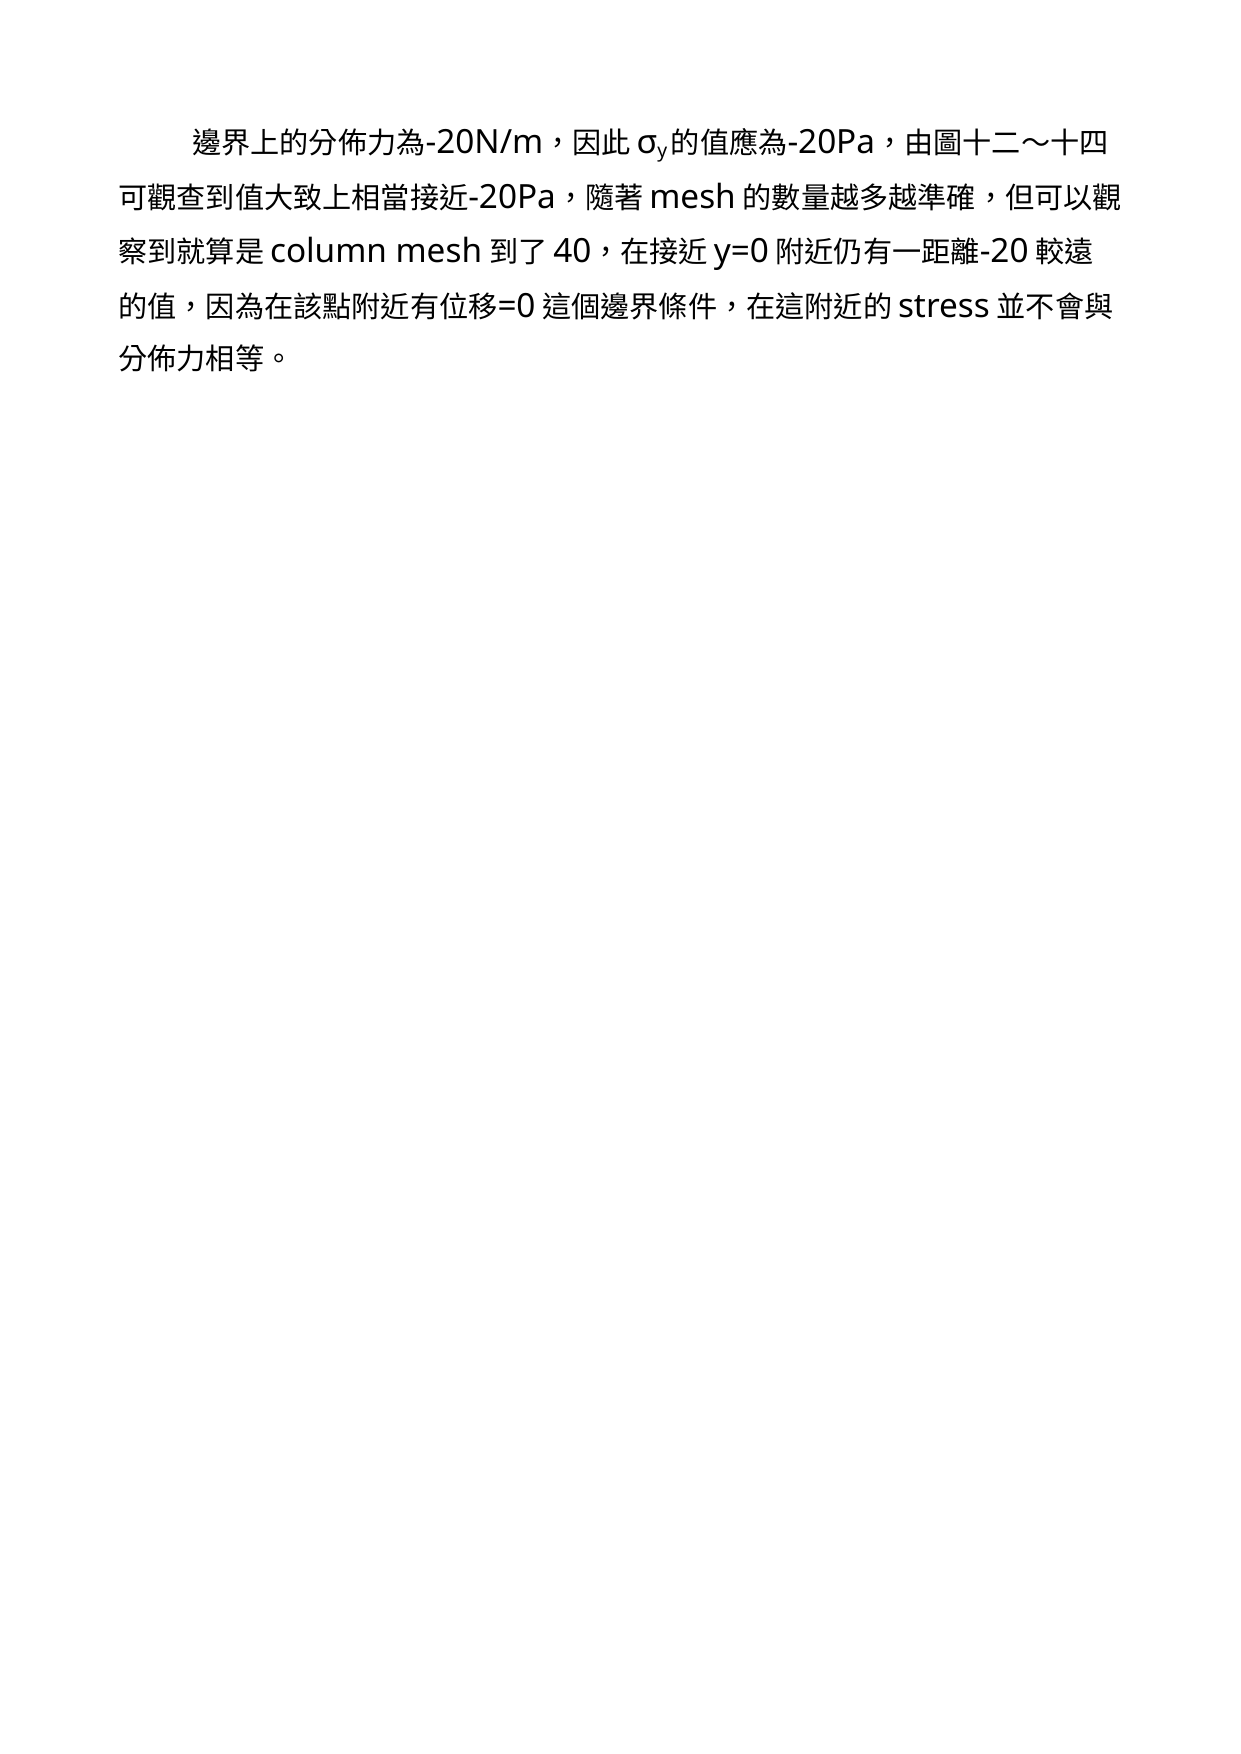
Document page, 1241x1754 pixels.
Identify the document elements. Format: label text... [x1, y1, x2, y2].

text 邊界上的分佈力為-20N/m，因此σy的值應為-20Pa，由圖十二～十四可觀查到值大致上相當接近-20Pa，隨著mesh的數量越多越準確，但可以觀察到就算是column mesh到了40，在接近y=0附近仍有一距離-20較遠的值，因為在該點附近有位移=0這個邊界條件，在這附近的stress並不會與分佈力相等。 [118, 118, 1122, 378]
